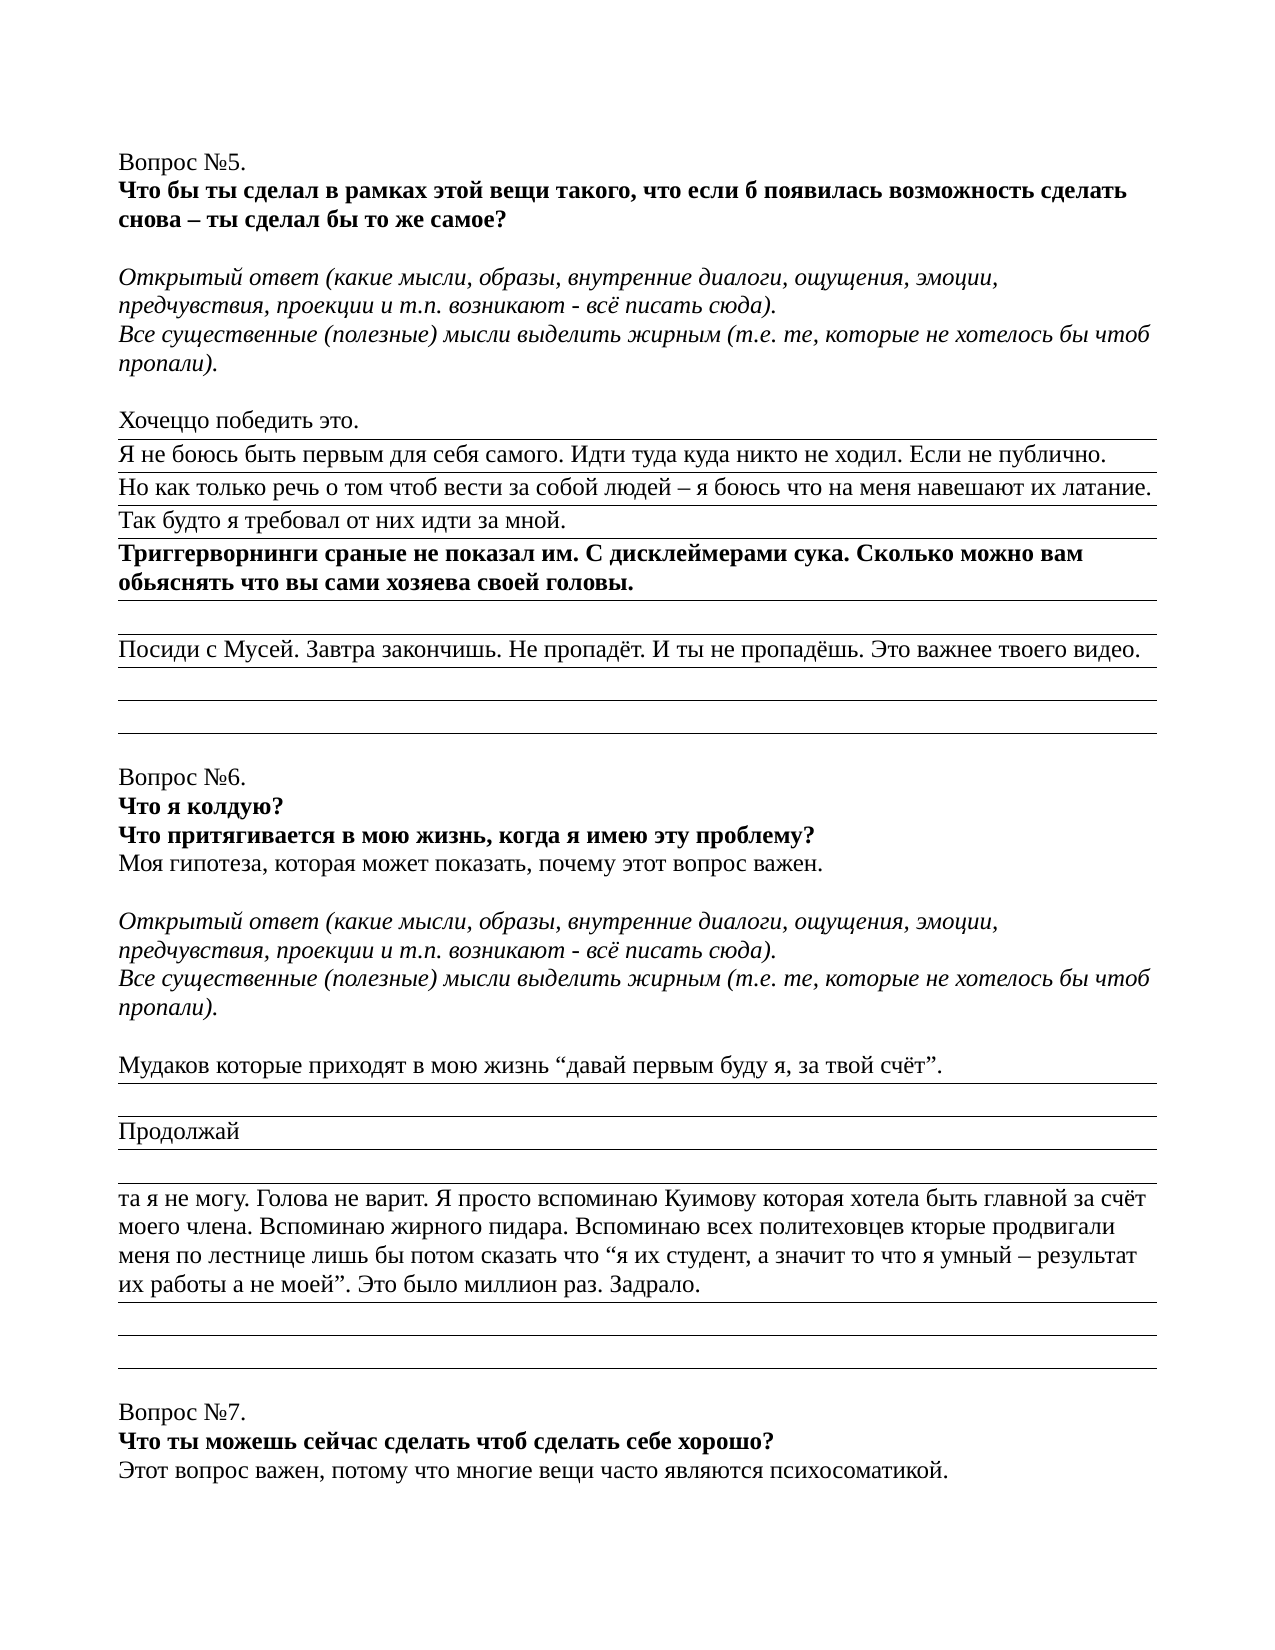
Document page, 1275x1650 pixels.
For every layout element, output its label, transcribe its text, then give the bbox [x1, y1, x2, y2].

text Моя гипотеза, которая может показать, почему этот вопрос важен. [118, 848, 1157, 877]
text Что я колдую? [118, 791, 1157, 820]
text Триггерворнинги сраные не показал им. С дисклеймерами сука. Сколько можно вам обьяснять что вы сами хозяева своей головы. [118, 539, 1157, 600]
text Но как только речь о том чтоб вести за собой людей – я боюсь что на меня навешают их латание. [118, 473, 1157, 505]
text Все существенные (полезные) мысли выделить жирным (т.е. те, которые не хотелось бы чтоб пропали). [118, 319, 1157, 377]
text Что ты можешь сейчас сделать чтоб сделать себе хорошо? [118, 1426, 1157, 1455]
text Вопрос №5. [118, 147, 1157, 176]
text Продолжай [118, 1117, 1157, 1149]
text Я не боюсь быть первым для себя самого. Идти туда куда никто не ходил. Если не публично. [118, 440, 1157, 472]
text та я не могу. Голова не варит. Я просто вспоминаю Куимову которая хотела быть главной за счёт моего члена. Вспоминаю жирного пидара. Вспоминаю всех политеховцев кторые продвигали меня по лестнице лишь бы потом сказать что “я их студент, а значит то что я умный – результат их работы а не моей”. Это было миллион раз. Задрало. [118, 1184, 1157, 1302]
text Открытый ответ (какие мысли, образы, внутренние диалоги, ощущения, эмоции, предчувствия, проекции и т.п. возникают - всё писать сюда). [118, 906, 1157, 963]
text Хочеццо победить это. [118, 406, 1157, 439]
text Что бы ты сделал в рамках этой вещи такого, что если б появилась возможность сделать снова – ты сделал бы то же самое? [118, 176, 1157, 233]
text Все существенные (полезные) мысли выделить жирным (т.е. те, которые не хотелось бы чтоб пропали). [118, 963, 1157, 1021]
text Мудаков которые приходят в мою жизнь “давай первым буду я, за твой счёт”. [118, 1050, 1157, 1083]
text Что притягивается в мою жизнь, когда я имею эту проблему? [118, 820, 1157, 848]
text Этот вопрос важен, потому что многие вещи часто являются психосоматикой. [118, 1455, 1157, 1483]
text Открытый ответ (какие мысли, образы, внутренние диалоги, ощущения, эмоции, предчувствия, проекции и т.п. возникают - всё писать сюда). [118, 262, 1157, 319]
text Вопрос №7. [118, 1397, 1157, 1426]
text Посиди с Мусей. Завтра закончишь. Не пропадёт. И ты не пропадёшь. Это важнее твоего видео. [118, 635, 1157, 667]
text Вопрос №6. [118, 762, 1157, 791]
text Так будто я требовал от них идти за мной. [118, 506, 1157, 538]
